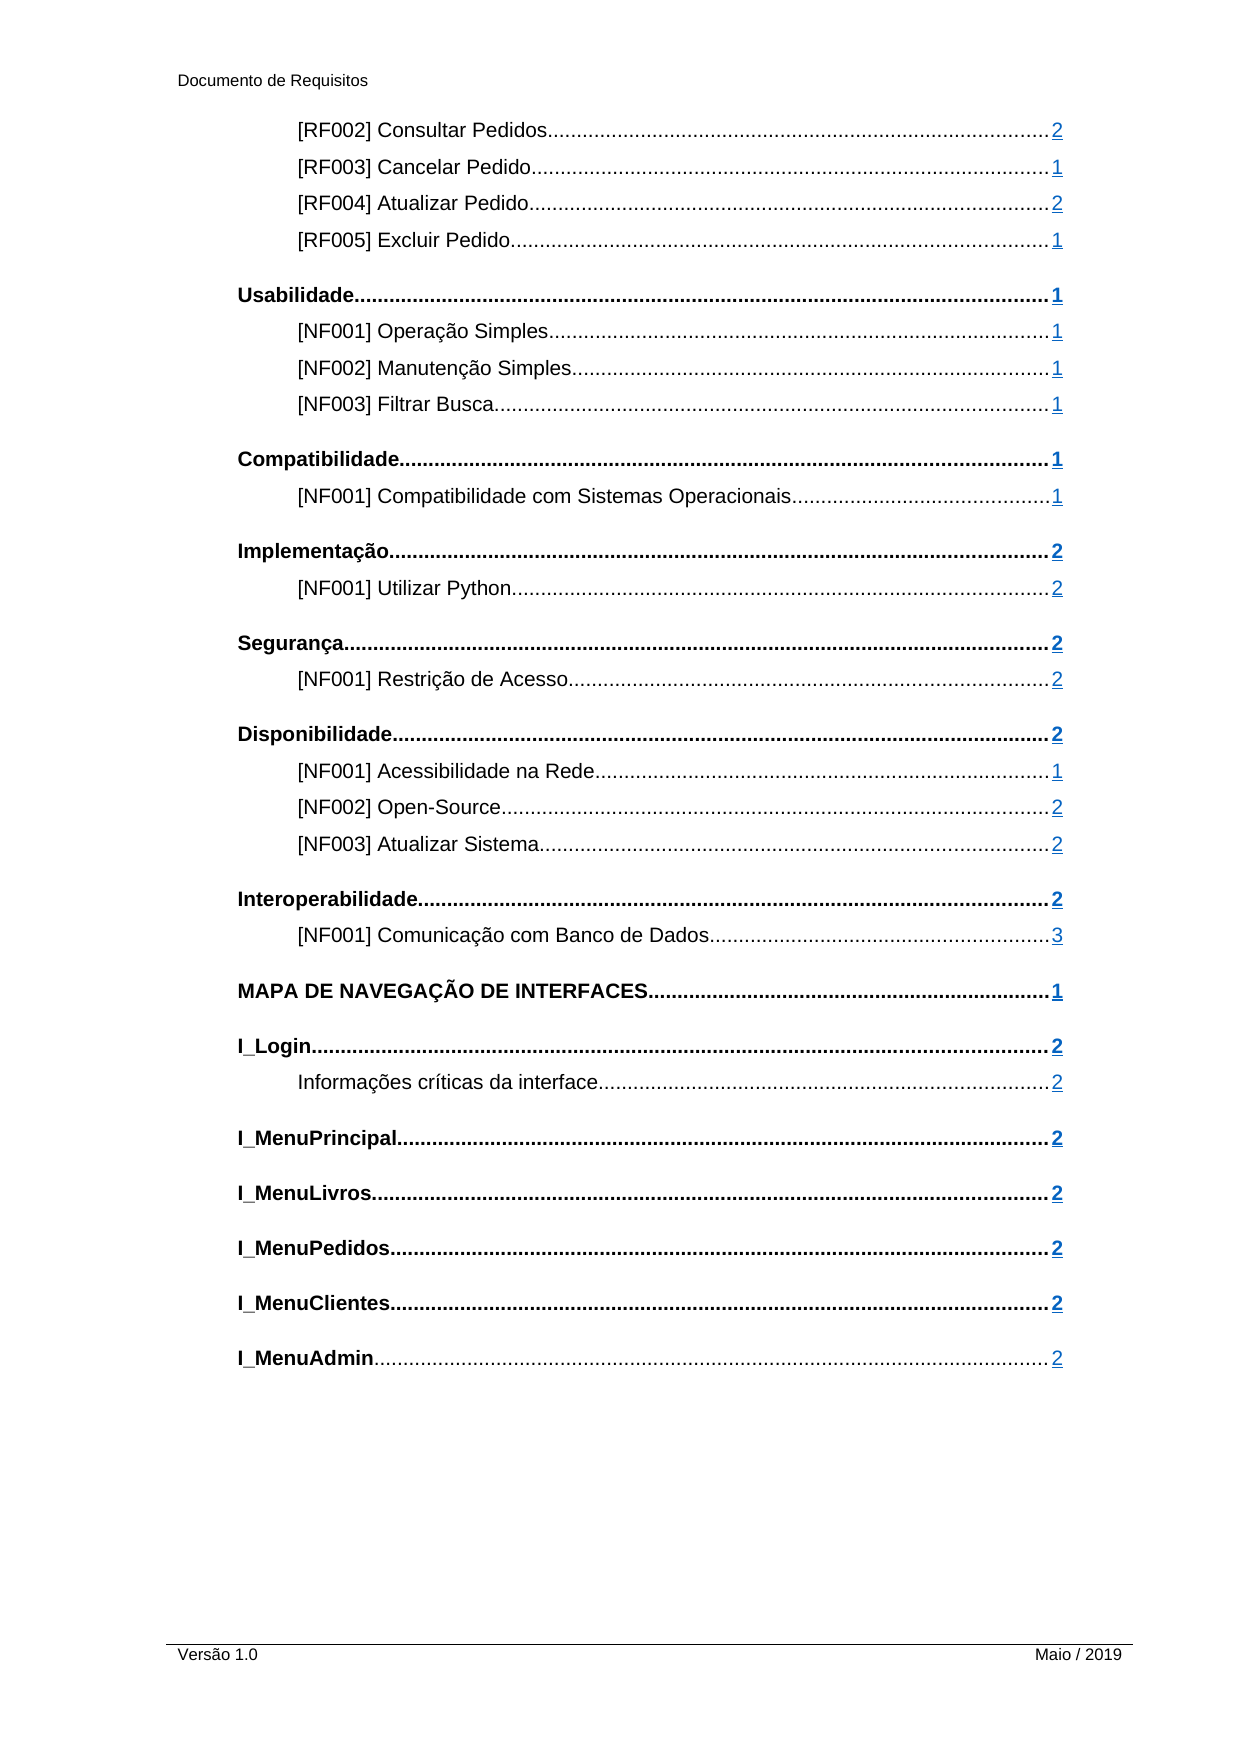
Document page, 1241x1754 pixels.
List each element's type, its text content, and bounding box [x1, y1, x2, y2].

text I_MenuLivros 2 [237, 1181, 1063, 1204]
text [NF003] Atualizar Sistema 2 [297, 832, 1063, 856]
text [NF002] Manutenção Simples 1 [297, 356, 1063, 379]
text I_MenuClientes 2 [237, 1291, 1063, 1315]
text Segurança 2 [237, 631, 1063, 654]
text [RF003] Cancelar Pedido 1 [297, 154, 1063, 178]
text Disponibilidade 2 [237, 722, 1063, 746]
text I_MenuPedidos 2 [237, 1236, 1063, 1260]
text I_MenuPrincipal 2 [237, 1125, 1063, 1149]
text [NF001] Restrição de Acesso 2 [297, 667, 1063, 691]
text [NF001] Utilizar Python 2 [297, 575, 1063, 599]
text [NF001] Acessibilidade na Rede 1 [297, 759, 1063, 783]
text Compatibilidade 1 [237, 447, 1063, 471]
text I_MenuAdmin 2 [237, 1346, 1063, 1370]
text Interoperabilidade 2 [237, 887, 1063, 911]
text Informações críticas da interface 2 [297, 1070, 1063, 1094]
text [RF005] Excluir Pedido 1 [297, 227, 1063, 251]
text [NF001] Comunicação com Banco de Dados 3 [297, 923, 1063, 947]
text [NF003] Filtrar Busca 1 [297, 392, 1063, 416]
text MAPA DE NAVEGAÇÃO DE INTERFACES 1 [237, 978, 1063, 1002]
text [RF002] Consultar Pedidos 2 [297, 118, 1063, 142]
text Implementação 2 [237, 539, 1063, 563]
text Usabilidade 1 [237, 283, 1063, 307]
text [NF001] Compatibilidade com Sistemas Operacionais 1 [297, 484, 1063, 508]
text [RF004] Atualizar Pedido 2 [297, 191, 1063, 215]
text [NF001] Operação Simples 1 [297, 319, 1063, 343]
text [NF002] Open-Source 2 [297, 795, 1063, 819]
text I_Login 2 [237, 1034, 1063, 1058]
